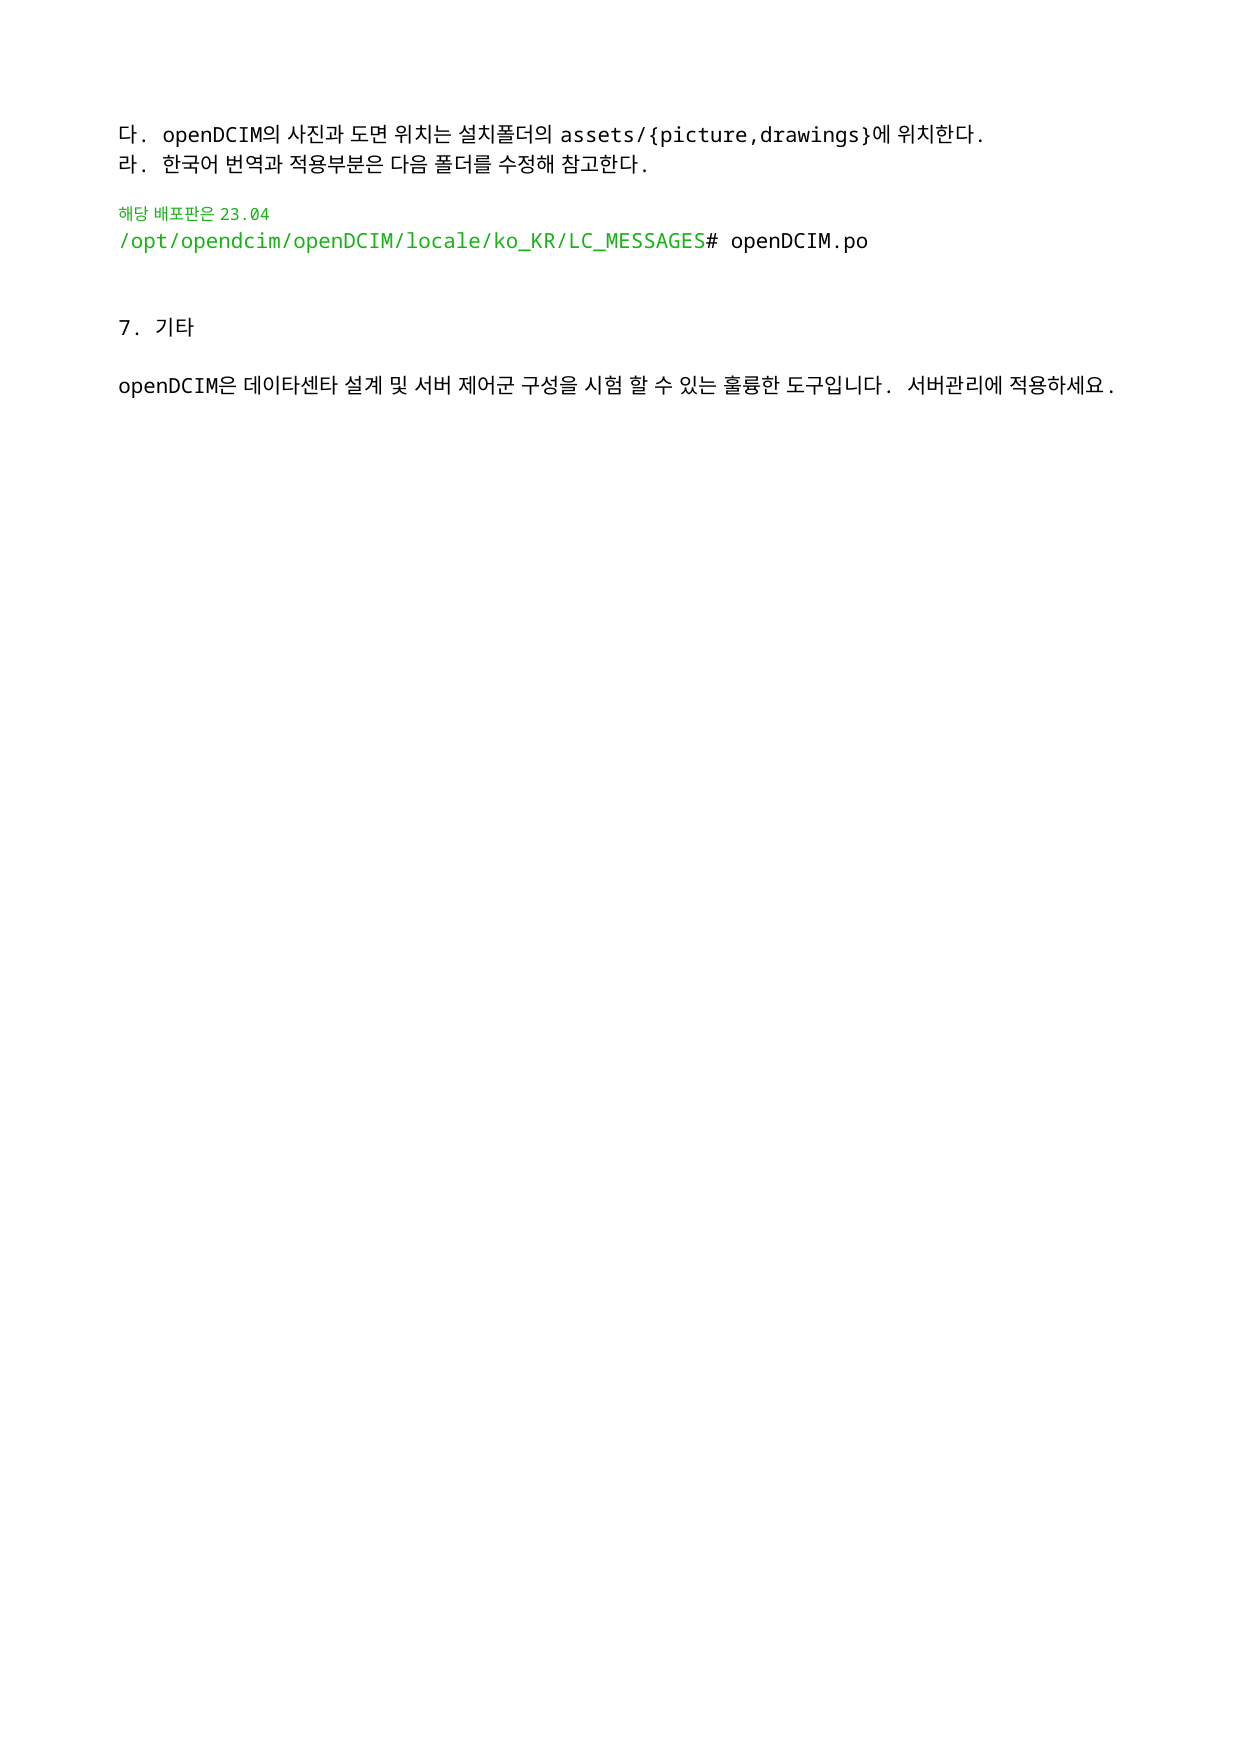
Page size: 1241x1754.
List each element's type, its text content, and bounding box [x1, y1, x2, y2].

text 다. openDCIM의 사진과 도면 위치는 설치폴더의 assets/{picture,drawings}에 위치한다. [118, 118, 1122, 148]
text /opt/opendcim/openDCIM/locale/ko_KR/LC_MESSAGES# openDCIM.po [118, 226, 1122, 311]
text openDCIM은 데이타센타 설계 및 서버 제어군 구성을 시험 할 수 있는 훌륭한 도구입니다. 서버관리에 적용하세요. [118, 370, 1122, 400]
text 7. 기타 [118, 311, 1122, 341]
text 라. 한국어 번역과 적용부분은 다음 폴더를 수정해 참고한다. [118, 148, 1122, 179]
text 해당 배포판은 23.04 [118, 201, 1122, 226]
